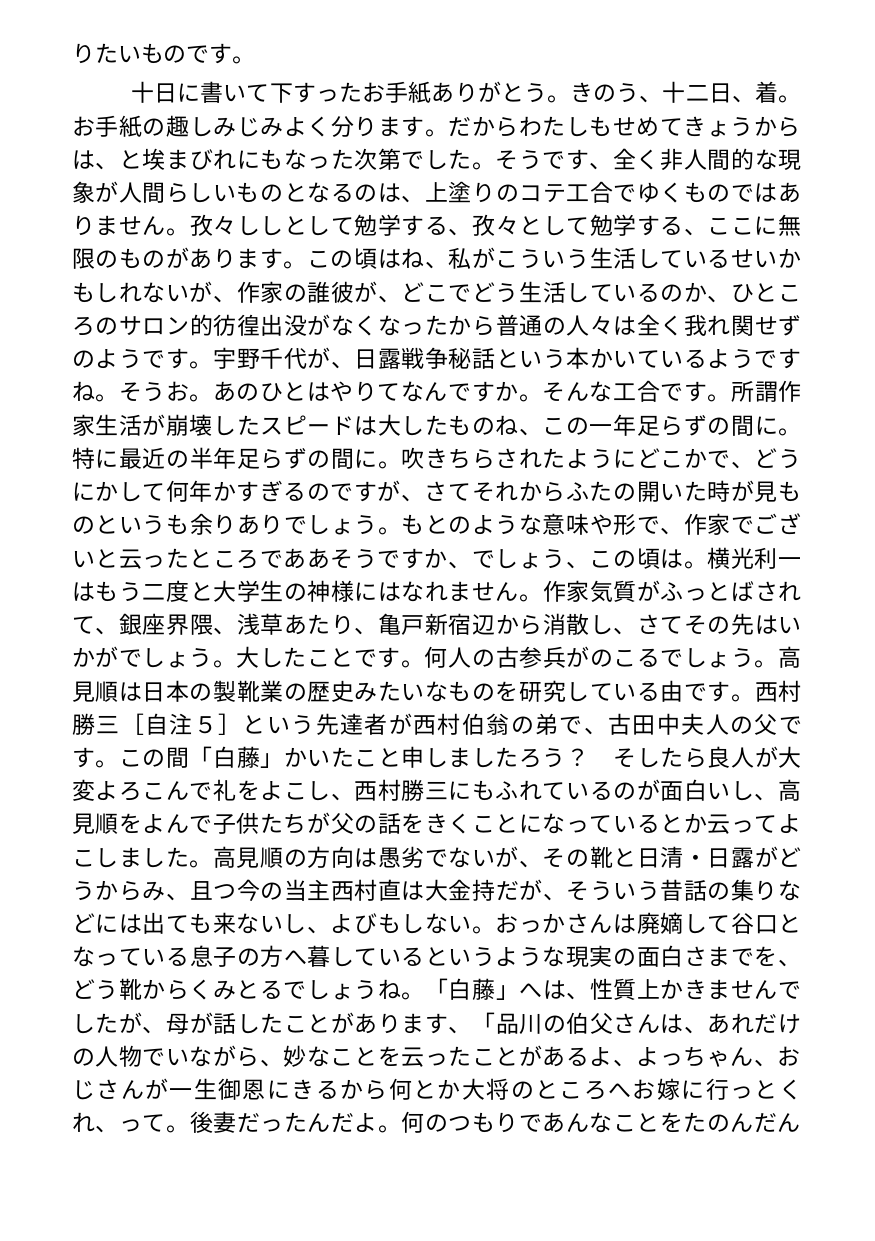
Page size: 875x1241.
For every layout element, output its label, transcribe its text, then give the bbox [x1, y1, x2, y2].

text 十日に書いて下すったお手紙ありがとう。きのう、十二日、着。お手紙の趣しみじみよく分ります。だからわたしもせめてきょうからは、と埃まびれにもなった次第でした。そうです、全く非人間的な現象が人間らしいものとなるのは、上塗りのコテ工合でゆくものではありません。孜々ししとして勉学する、孜々として勉学する、ここに無限のものがあります。この頃はね、私がこういう生活しているせいかもしれないが、作家の誰彼が、どこでどう生活しているのか、ひところのサロン的彷徨出没がなくなったから普通の人々は全く我れ関せずのようです。宇野千代が、日露戦争秘話という本かいているようですね。そうお。あのひとはやりてなんですか。そんな工合です。所謂作家生活が崩壊したスピードは大したものね、この一年足らずの間に。特に最近の半年足らずの間に。吹きちらされたようにどこかで、どうにかして何年かすぎるのですが、さてそれからふたの開いた時が見ものというも余りありでしょう。もとのような意味や形で、作家でございと云ったところでああそうですか、でしょう、この頃は。横光利一はもう二度と大学生の神様にはなれません。作家気質がふっとばされて、銀座界隈、浅草あたり、亀戸新宿辺から消散し、さてその先はいかがでしょう。大したことです。何人の古参兵がのこるでしょう。高見順は日本の製靴業の歴史みたいなものを研究している由です。西村勝三［自注５］という先達者が西村伯翁の弟で、古田中夫人の父です。この間「白藤」かいたこと申しましたろう？ そしたら良人が大変よろこんで礼をよこし、西村勝三にもふれているのが面白いし、高見順をよんで子供たちが父の話をきくことになっているとか云ってよこしました。高見順の方向は愚劣でないが、その靴と日清・日露がどうからみ、且つ今の当主西村直は大金持だが、そういう昔話の集りなどには出ても来ないし、よびもしない。おっかさんは廃嫡して谷口となっている息子の方へ暮しているというような現実の面白さまでを、どう靴からくみとるでしょうね。「白藤」へは、性質上かきませんでしたが、母が話したことがあります、「品川の伯父さんは、あれだけの人物でいながら、妙なことを云ったことがあるよ、よっちゃん、おじさんが一生御恩にきるから何とか大将のところへお嫁に行っとくれ、って。後妻だったんだよ。何のつもりであんなことをたのんだん [72, 75, 802, 1138]
text りたいものです。 [72, 36, 802, 69]
